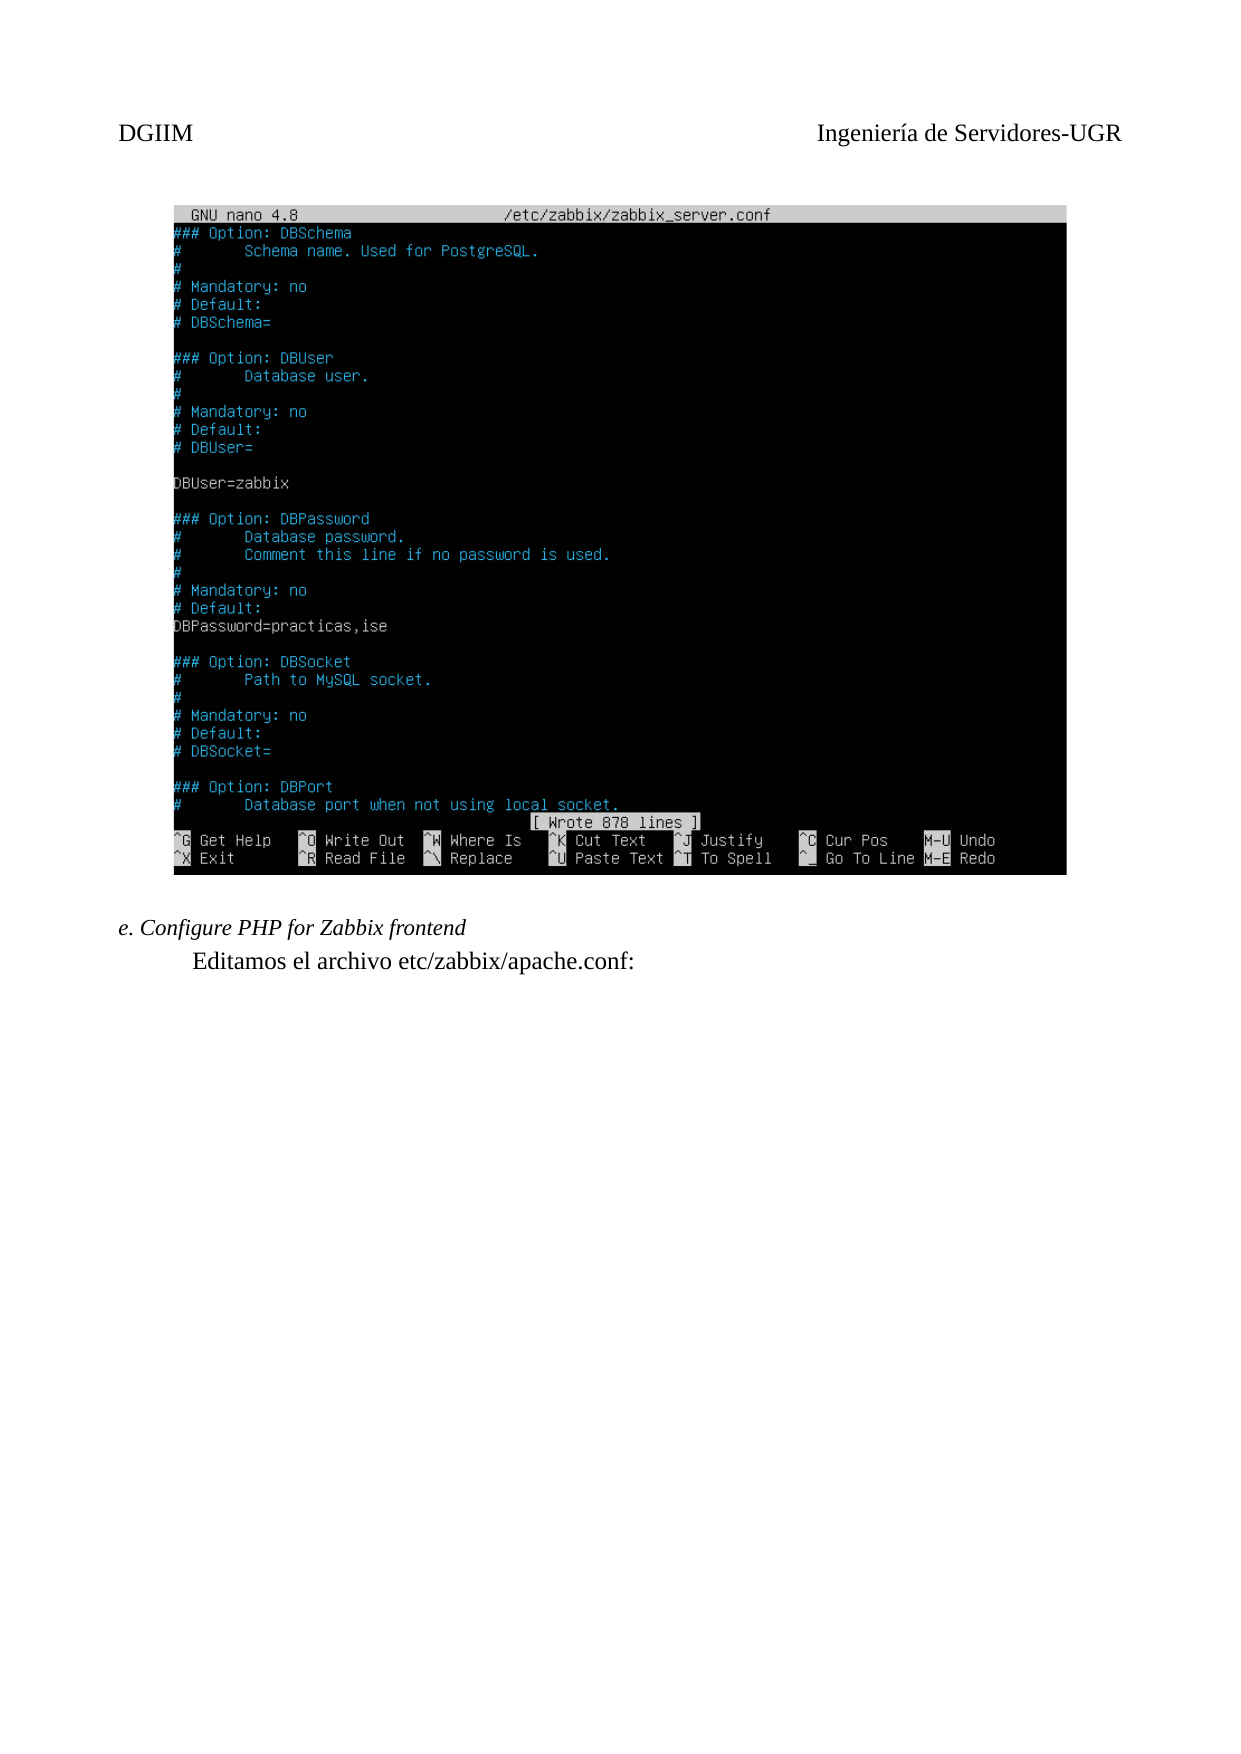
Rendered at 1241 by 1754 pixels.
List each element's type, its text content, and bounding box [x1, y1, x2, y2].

text Editamos el archivo etc/zabbix/apache.conf: [118, 946, 1122, 975]
picture [173, 205, 1067, 875]
subtitle e. Configure PHP for Zabbix frontend [118, 914, 1122, 940]
